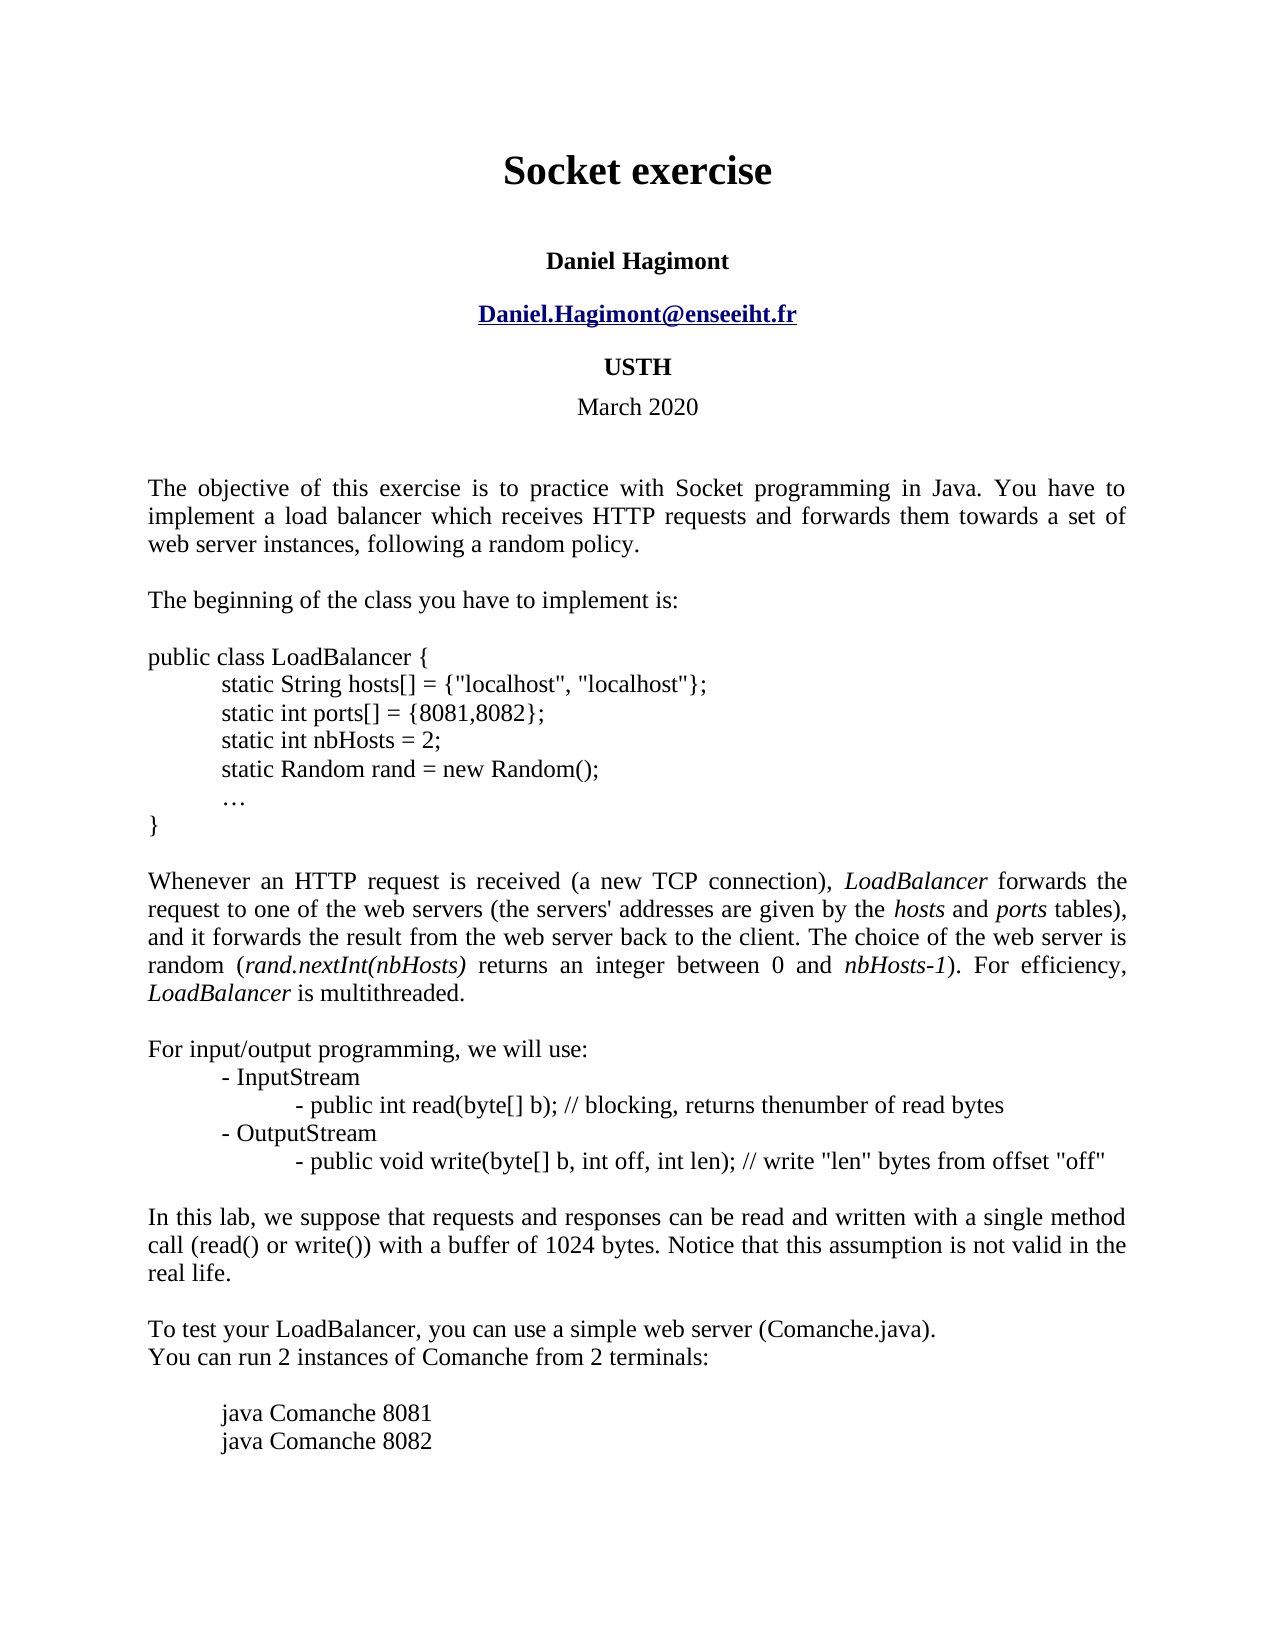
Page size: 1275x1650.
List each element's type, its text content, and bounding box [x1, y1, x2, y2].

text static int nbHosts = 2; [148, 726, 1127, 754]
text Whenever an HTTP request is received (a new TCP connection), LoadBalancer forwards the request to one of the web servers (the servers' addresses are given by the hosts and ports tables), and it forwards the result from the web server back to the client. The choice of the web server is random (rand.nextInt(nbHosts) returns an integer between 0 and nbHosts-1). For efficiency, LoadBalancer is multithreaded. [148, 867, 1127, 1007]
text java Comanche 8082 [148, 1427, 1127, 1455]
text You can run 2 instances of Comanche from 2 terminals: [148, 1343, 1127, 1371]
text … [148, 782, 1127, 811]
text - public void write(byte[] b, int off, int len); // write "len" bytes from offset "off" [148, 1147, 1127, 1175]
text The objective of this exercise is to practice with Socket programming in Java. You have to implement a load balancer which receives HTTP requests and forwards them towards a set of web server instances, following a random policy. [148, 474, 1127, 558]
text The beginning of the class you have to implement is: [148, 586, 1127, 614]
text static int ports[] = {8081,8082}; [148, 698, 1127, 726]
text - InputStream [148, 1063, 1127, 1091]
text java Comanche 8081 [148, 1399, 1127, 1427]
subtitle March 2020 [148, 393, 1127, 421]
subtitle USTH [148, 353, 1127, 381]
text For input/output programming, we will use: [148, 1035, 1127, 1063]
text } [148, 811, 1127, 838]
text static Random rand = new Random(); [148, 754, 1127, 782]
text public class LoadBalancer { [148, 642, 1127, 670]
subtitle Daniel Hagimont [148, 247, 1127, 275]
text In this lab, we suppose that requests and responses can be read and written with a single method call (read() or write()) with a buffer of 1024 bytes. Notice that this assumption is not valid in the real life. [148, 1203, 1127, 1287]
text - public int read(byte[] b); // blocking, returns thenumber of read bytes [148, 1091, 1127, 1119]
text To test your LoadBalancer, you can use a simple web server (Comanche.java). [148, 1315, 1127, 1343]
text Socket exercise [148, 148, 1127, 194]
text static String hosts[] = {"localhost", "localhost"}; [148, 670, 1127, 698]
text - OutputStream [148, 1119, 1127, 1147]
subtitle Daniel.Hagimont@enseeiht.fr [148, 300, 1127, 328]
